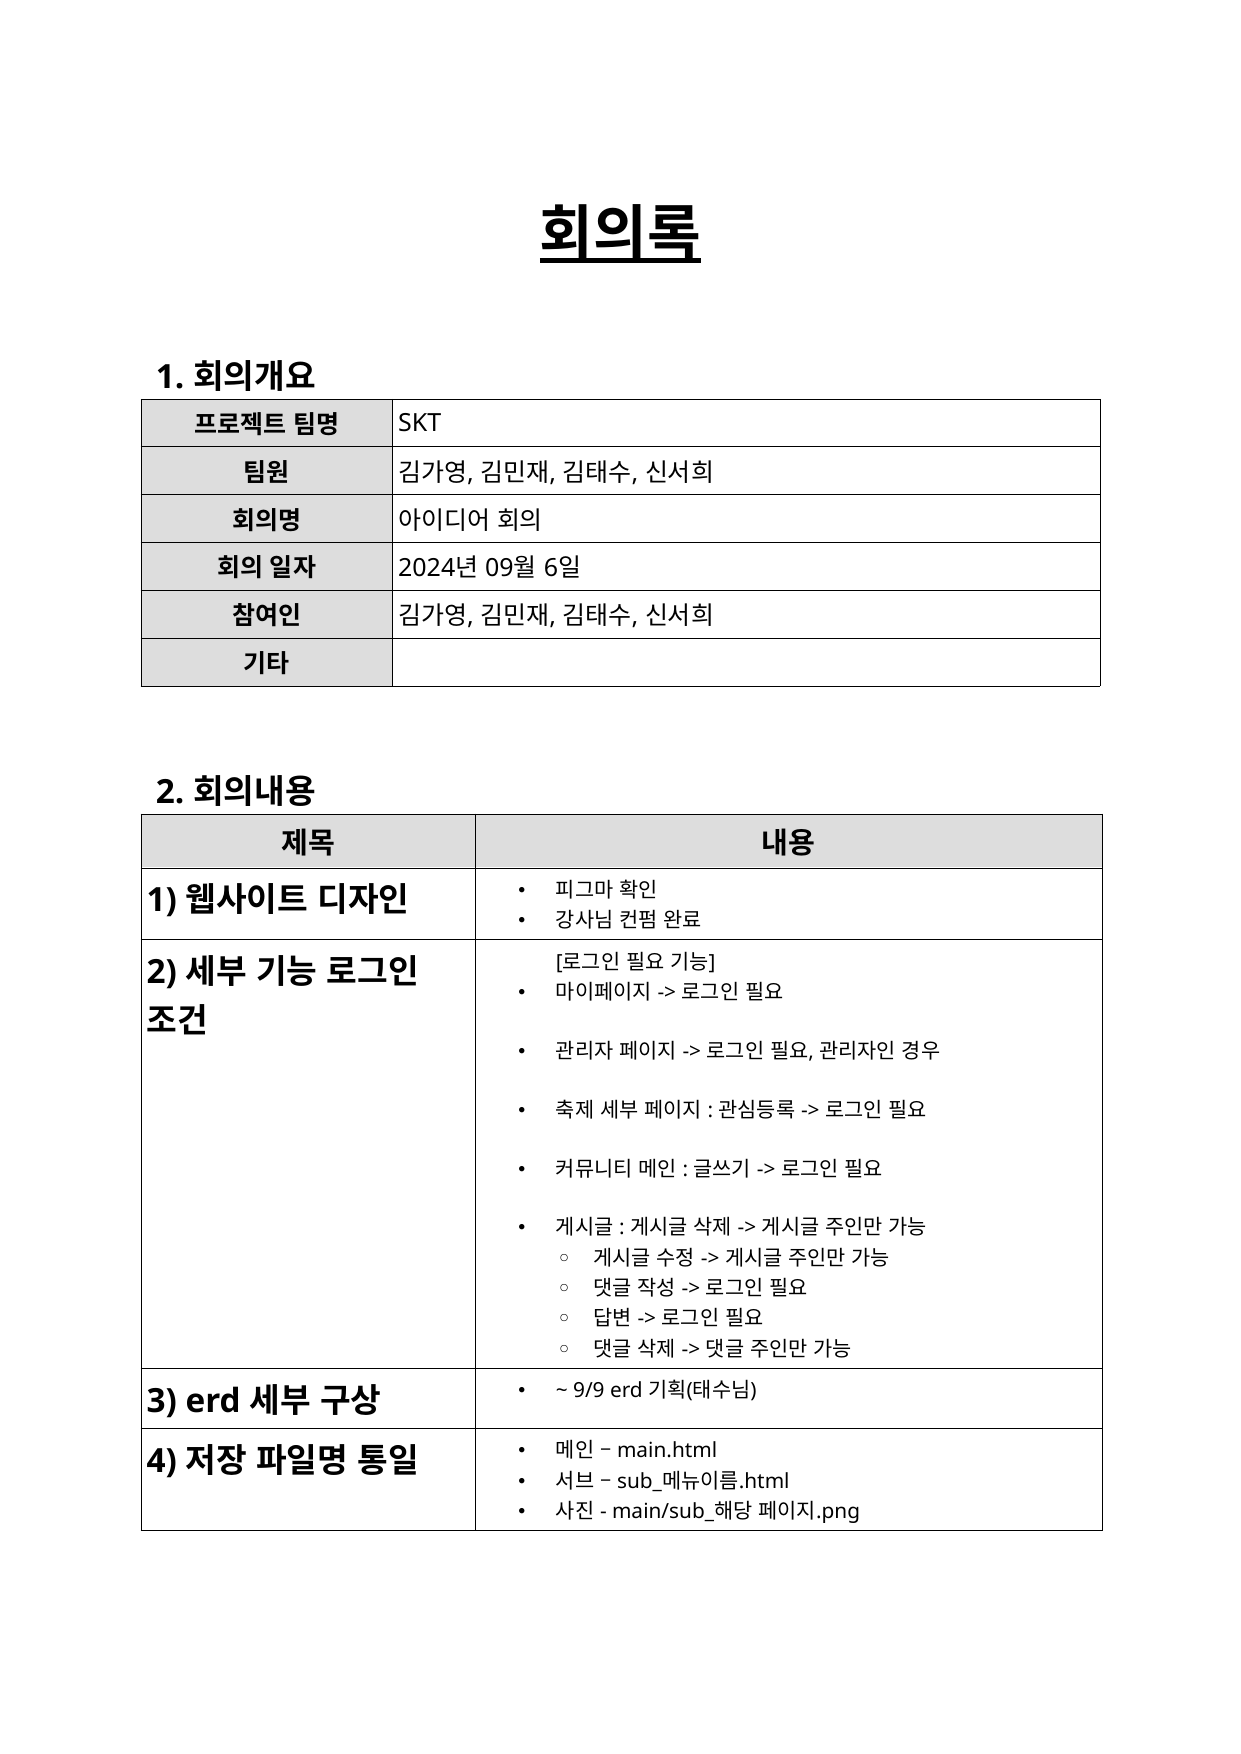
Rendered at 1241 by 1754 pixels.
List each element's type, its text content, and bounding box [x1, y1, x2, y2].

table_cell 김가영, 김민재, 김태수, 신서희 [393, 591, 1100, 638]
table_header 제목 [142, 815, 475, 867]
table_cell 회의 일자 [142, 543, 392, 590]
table_cell [393, 639, 1100, 686]
table_cell ~ 9/9 erd 기획(태수님) [476, 1369, 1102, 1428]
table_cell 2) 세부 기능 로그인 조건 [142, 940, 475, 1368]
table_header 프로젝트 팀명 [142, 400, 392, 446]
table_cell 기타 [142, 639, 392, 686]
table_cell 팀원 [142, 447, 392, 494]
list 회의개요 [156, 350, 1122, 399]
table_cell 2024년 09월 6일 [393, 543, 1100, 590]
table_cell 피그마 확인 강사님 컨펌 완료 [476, 869, 1102, 939]
list 회의내용 [156, 765, 1122, 813]
table_cell 참여인 [142, 591, 392, 638]
text 회의록 [118, 186, 1122, 271]
table_cell 아이디어 회의 [393, 495, 1100, 542]
table_header 내용 [476, 815, 1102, 867]
table_header SKT [393, 400, 1100, 446]
table_cell 메인 – main.html 서브 – sub_메뉴이름.html 사진 - main/sub_해당 페이지.png [476, 1429, 1102, 1530]
table_cell 회의명 [142, 495, 392, 542]
table_cell [로그인 필요 기능] 마이페이지 -> 로그인 필요 관리자 페이지 -> 로그인 필요, 관리자인 경우 축제 세부 페이지 : 관심등록 -> 로그인 필요 커뮤니티 메인 : 글쓰기 -> 로그인 필요 게시글 : 게시글 삭제 -> 게시글 주인만 가능 게시글 수정 -> 게시글 주인만 가능 댓글 작성 -> 로그인 필요 답변 -> 로그인 필요 댓글 삭제 -> 댓글 주인만 가능 [476, 940, 1102, 1368]
table_cell 김가영, 김민재, 김태수, 신서희 [393, 447, 1100, 494]
table_cell 3) erd 세부 구상 [142, 1369, 475, 1428]
table_cell 4) 저장 파일명 통일 [142, 1429, 475, 1530]
table_cell 1) 웹사이트 디자인 [142, 869, 475, 939]
